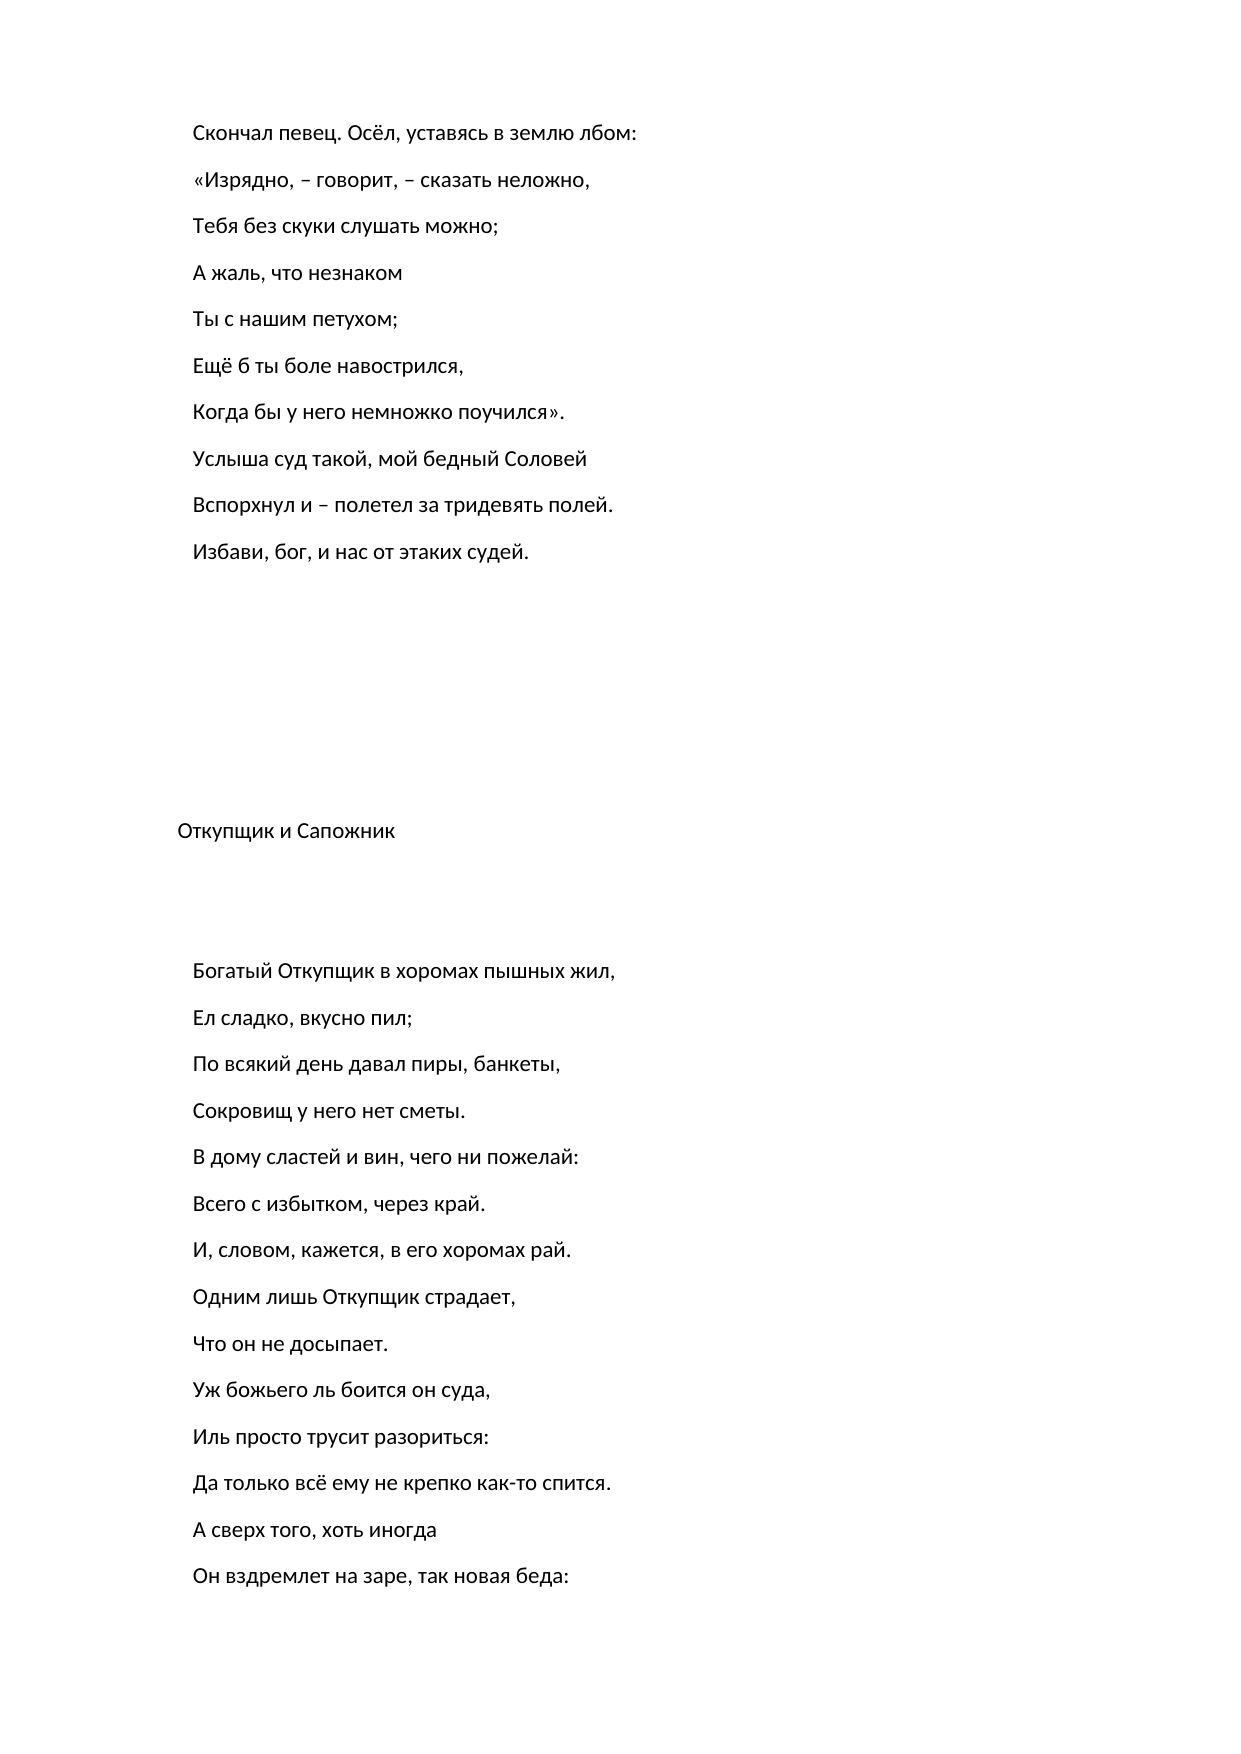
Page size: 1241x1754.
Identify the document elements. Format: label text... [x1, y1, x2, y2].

text Вспорхнул и – полетел за тридевять полей. [177, 491, 1152, 519]
text Богатый Откупщик в хоромах пышных жил, [177, 956, 1152, 984]
text Ел сладко, вкусно пил; [177, 1003, 1152, 1031]
text Да только всё ему не крепко как-то спится. [177, 1468, 1152, 1496]
text Скончал певец. Осёл, уставясь в землю лбом: [177, 118, 1152, 146]
text «Изрядно, – говорит, – сказать неложно, [177, 165, 1152, 193]
text Откупщик и Сапожник [177, 817, 1152, 844]
text Ещё б ты боле навострился, [177, 351, 1152, 379]
text По всякий день давал пиры, банкеты, [177, 1049, 1152, 1077]
text А сверх того, хоть иногда [177, 1515, 1152, 1543]
text Что он не досыпает. [177, 1329, 1152, 1357]
text А жаль, что незнаком [177, 258, 1152, 286]
text Услыша суд такой, мой бедный Соловей [177, 444, 1152, 472]
text Иль просто трусит разориться: [177, 1422, 1152, 1450]
text Одним лишь Откупщик страдает, [177, 1282, 1152, 1310]
text Тебя без скуки слушать можно; [177, 211, 1152, 239]
text Сокровищ у него нет сметы. [177, 1096, 1152, 1124]
text Уж божьего ль боится он суда, [177, 1375, 1152, 1403]
text Ты с нашим петухом; [177, 304, 1152, 332]
text И, словом, кажется, в его хоромах рай. [177, 1236, 1152, 1264]
text Он вздремлет на заре, так новая беда: [177, 1562, 1152, 1589]
text Всего с избытком, через край. [177, 1189, 1152, 1217]
text В дому сластей и вин, чего ни пожелай: [177, 1142, 1152, 1171]
text Избави, бог, и нас от этаких судей. [177, 537, 1152, 565]
text Когда бы у него немножко поучился». [177, 397, 1152, 426]
